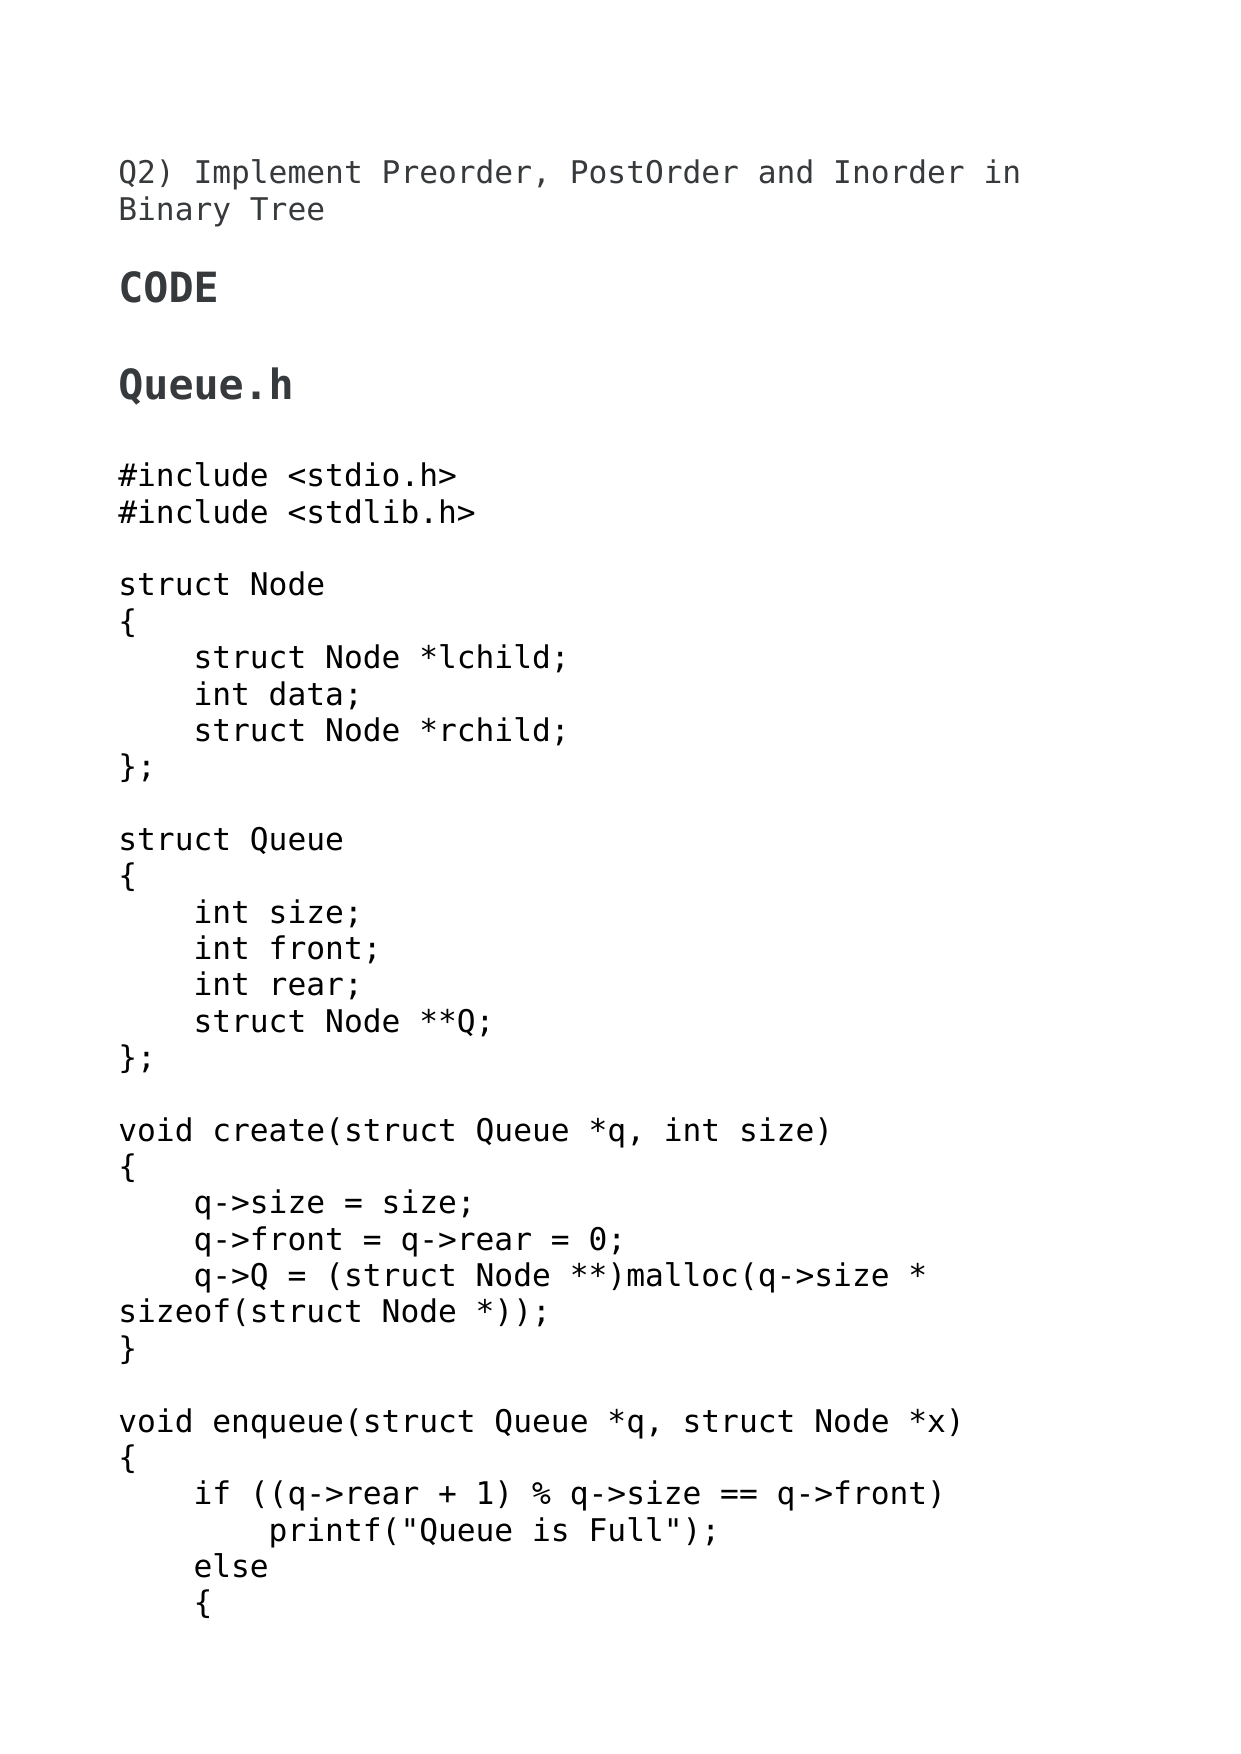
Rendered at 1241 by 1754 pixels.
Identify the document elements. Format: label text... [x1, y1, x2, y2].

text void create(struct Queue *q, int size) [118, 1112, 1122, 1148]
text } [118, 1330, 1122, 1367]
text struct Queue [118, 821, 1122, 858]
text { [118, 858, 1122, 894]
text q->size = size; [118, 1185, 1122, 1221]
text int size; [118, 894, 1122, 930]
text #include <stdlib.h> [118, 494, 1122, 530]
text int front; [118, 930, 1122, 967]
text #include <stdio.h> [118, 458, 1122, 494]
text struct Node *lchild; [118, 639, 1122, 676]
text }; [118, 1039, 1122, 1076]
text void enqueue(struct Queue *q, struct Node *x) [118, 1403, 1122, 1439]
text struct Node **Q; [118, 1003, 1122, 1039]
text printf("Queue is Full"); [118, 1512, 1122, 1548]
text struct Node *rchild; [118, 712, 1122, 748]
text { [118, 603, 1122, 639]
text { [118, 1148, 1122, 1185]
text int rear; [118, 967, 1122, 1003]
text { [118, 1585, 1122, 1621]
text Q2) Implement Preorder, PostOrder and Inorder in Binary Tree [118, 154, 1122, 227]
text if ((q->rear + 1) % q->size == q->front) [118, 1476, 1122, 1512]
text }; [118, 748, 1122, 785]
text q->Q = (struct Node **)malloc(q->size * sizeof(struct Node *)); [118, 1257, 1122, 1330]
text Queue.h [118, 361, 1122, 409]
text struct Node [118, 567, 1122, 603]
text CODE [118, 263, 1122, 312]
text { [118, 1439, 1122, 1476]
text else [118, 1548, 1122, 1585]
text int data; [118, 676, 1122, 712]
text q->front = q->rear = 0; [118, 1221, 1122, 1257]
